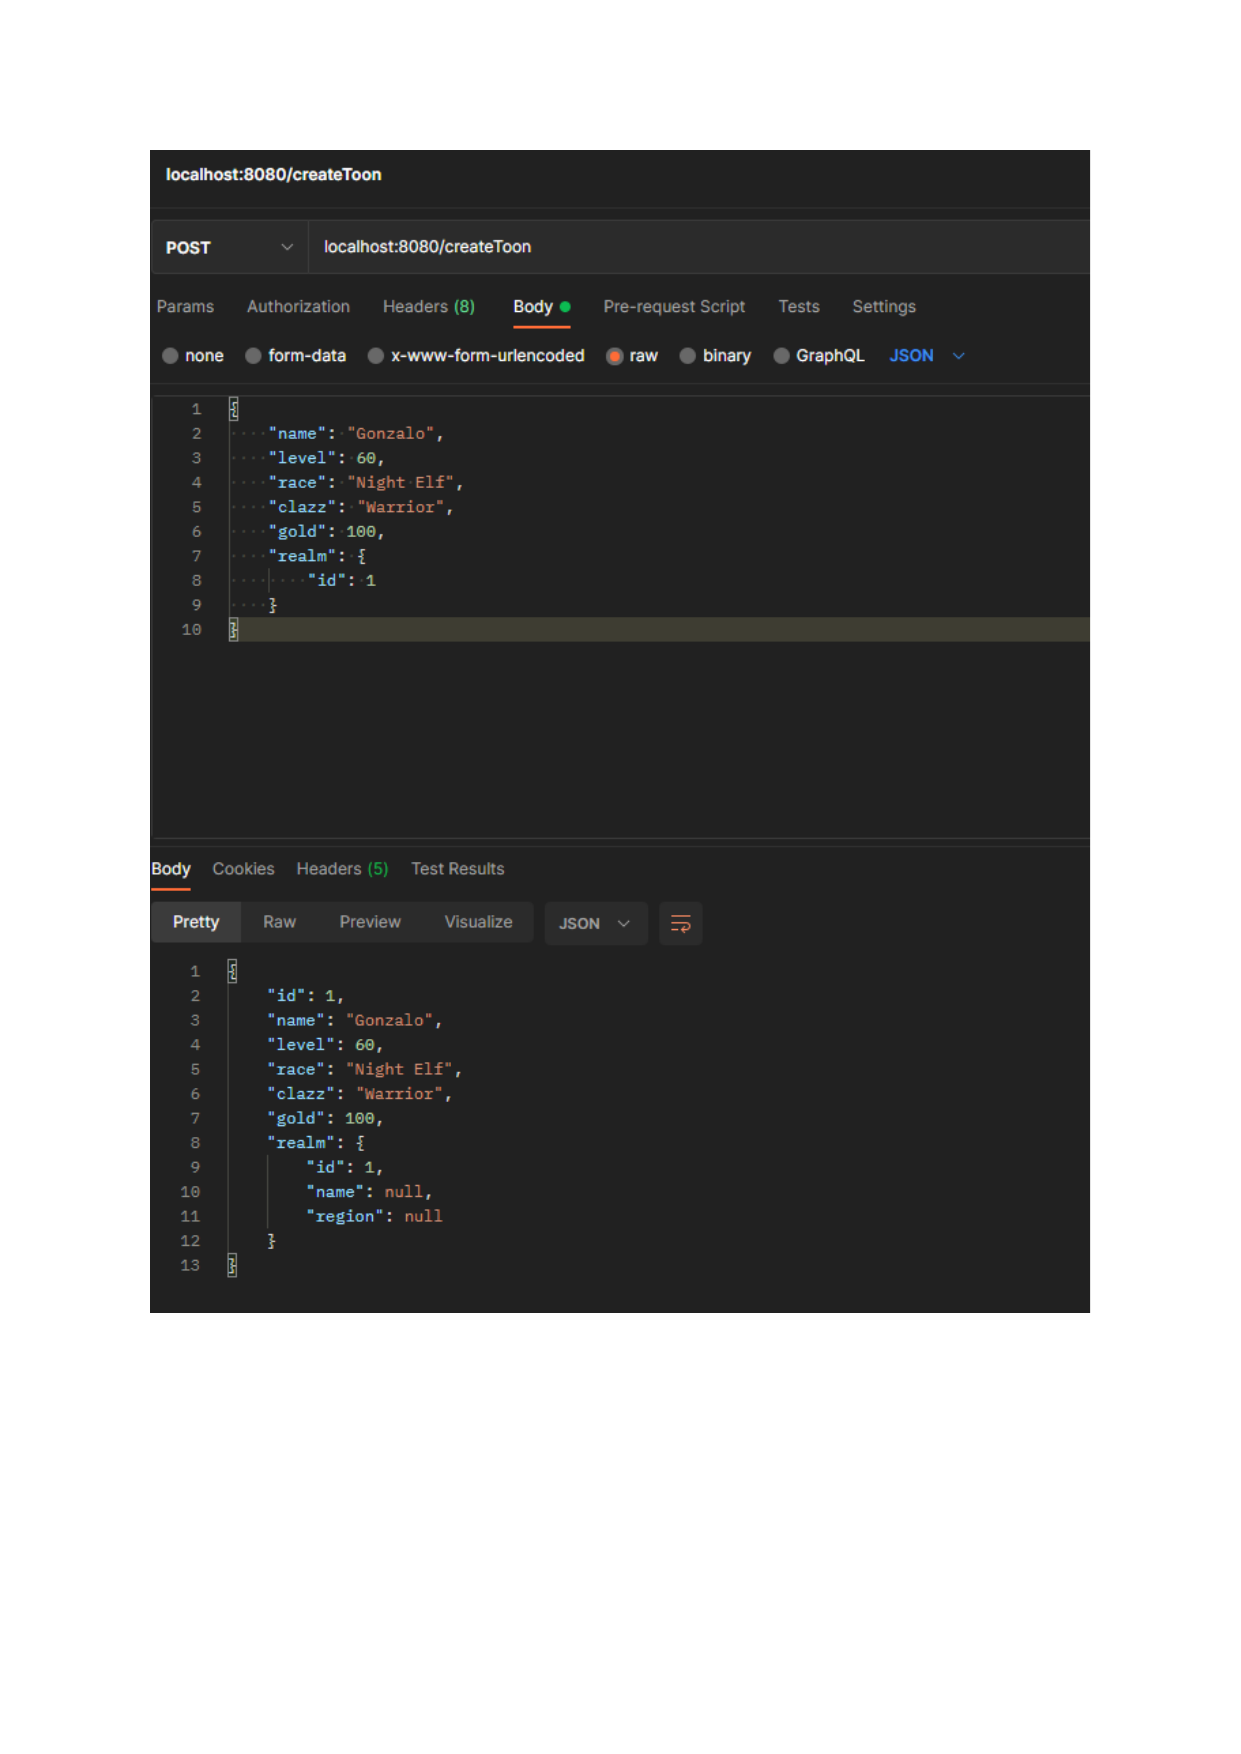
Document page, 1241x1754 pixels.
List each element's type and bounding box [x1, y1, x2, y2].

picture [150, 150, 1091, 1313]
